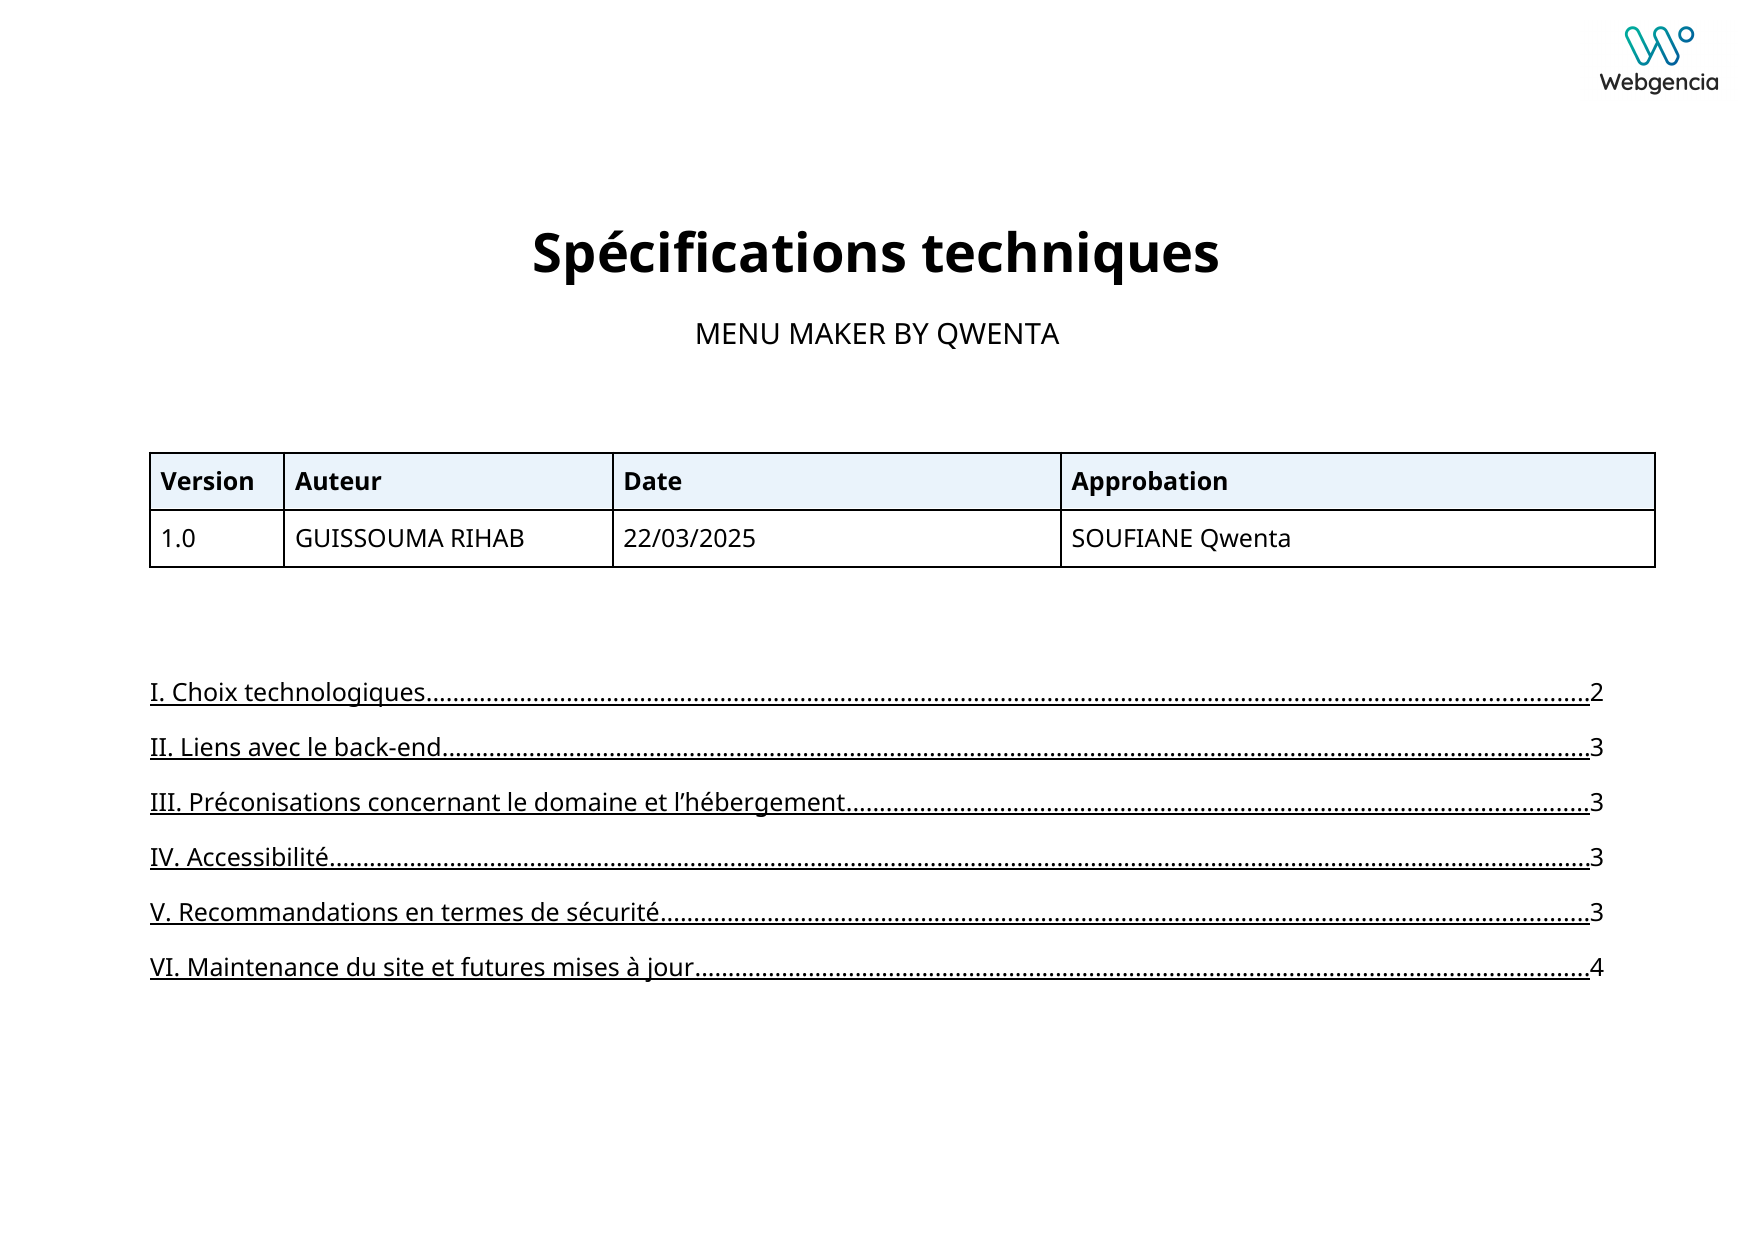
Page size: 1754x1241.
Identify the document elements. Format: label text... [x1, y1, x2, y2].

text I. Choix technologiques 2 [150, 675, 1604, 709]
table_header Approbation [1062, 454, 1654, 508]
text III. Préconisations concernant le domaine et l’hébergement 3 [150, 784, 1604, 819]
table_cell SOUFIANE Qwenta [1062, 511, 1654, 566]
table_header Auteur [285, 454, 612, 508]
table_cell 22/03/2025 [614, 511, 1060, 566]
table_cell 1.0 [151, 511, 283, 566]
text II. Liens avec le back-end 3 [150, 730, 1604, 764]
table_cell GUISSOUMA RIHAB [285, 511, 612, 566]
table_header Version [151, 454, 283, 508]
title Spécifications techniques [150, 215, 1604, 288]
text MENU MAKER BY QWENTA [150, 313, 1604, 353]
text VI. Maintenance du site et futures mises à jour 4 [150, 949, 1604, 983]
text V. Recommandations en termes de sécurité 3 [150, 894, 1604, 928]
table_header Date [614, 454, 1060, 508]
text IV. Accessibilité 3 [150, 839, 1604, 873]
